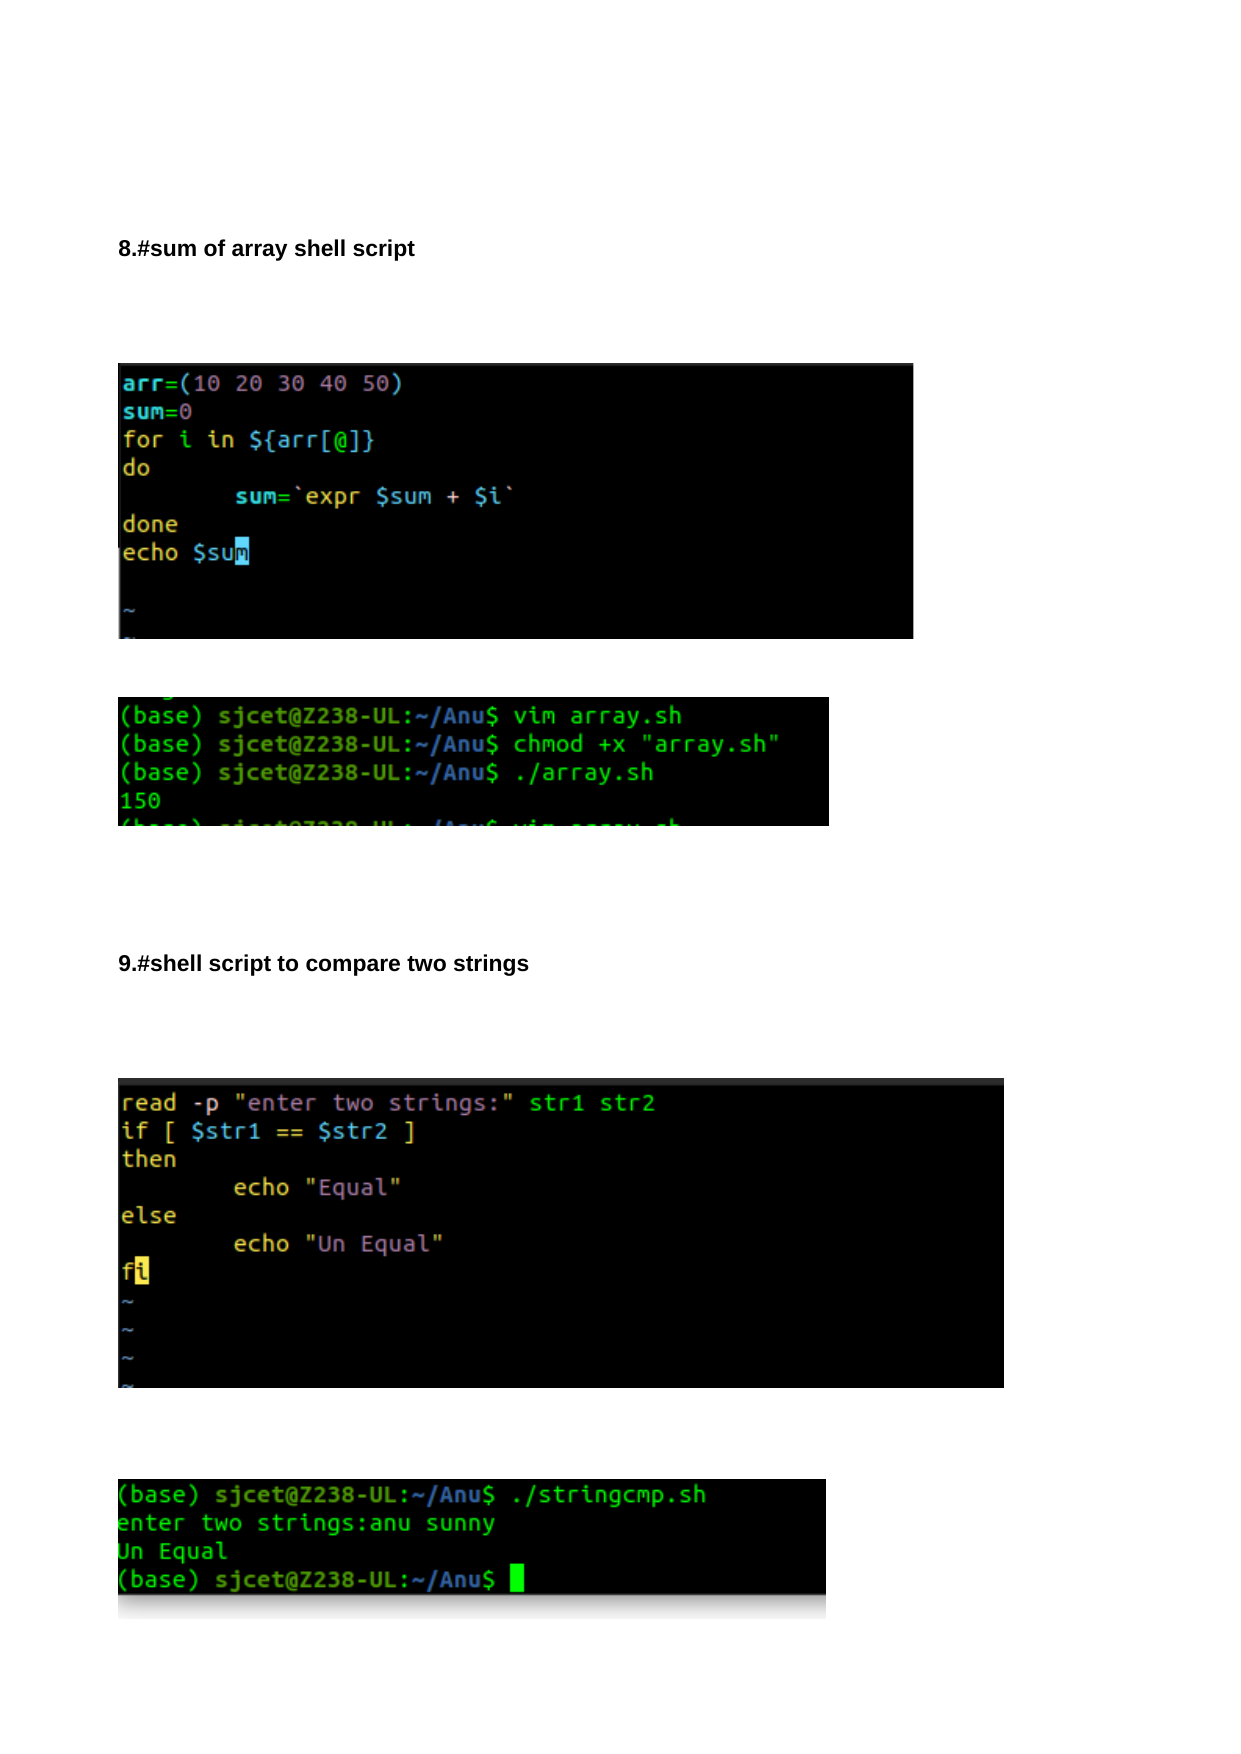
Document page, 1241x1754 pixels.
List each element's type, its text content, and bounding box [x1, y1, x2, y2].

picture [118, 697, 829, 826]
picture [118, 1479, 826, 1619]
text 9.#shell script to compare two strings [118, 950, 1122, 976]
picture [118, 363, 914, 639]
picture [118, 1078, 1004, 1388]
text 8.#sum of array shell script [118, 235, 1122, 261]
